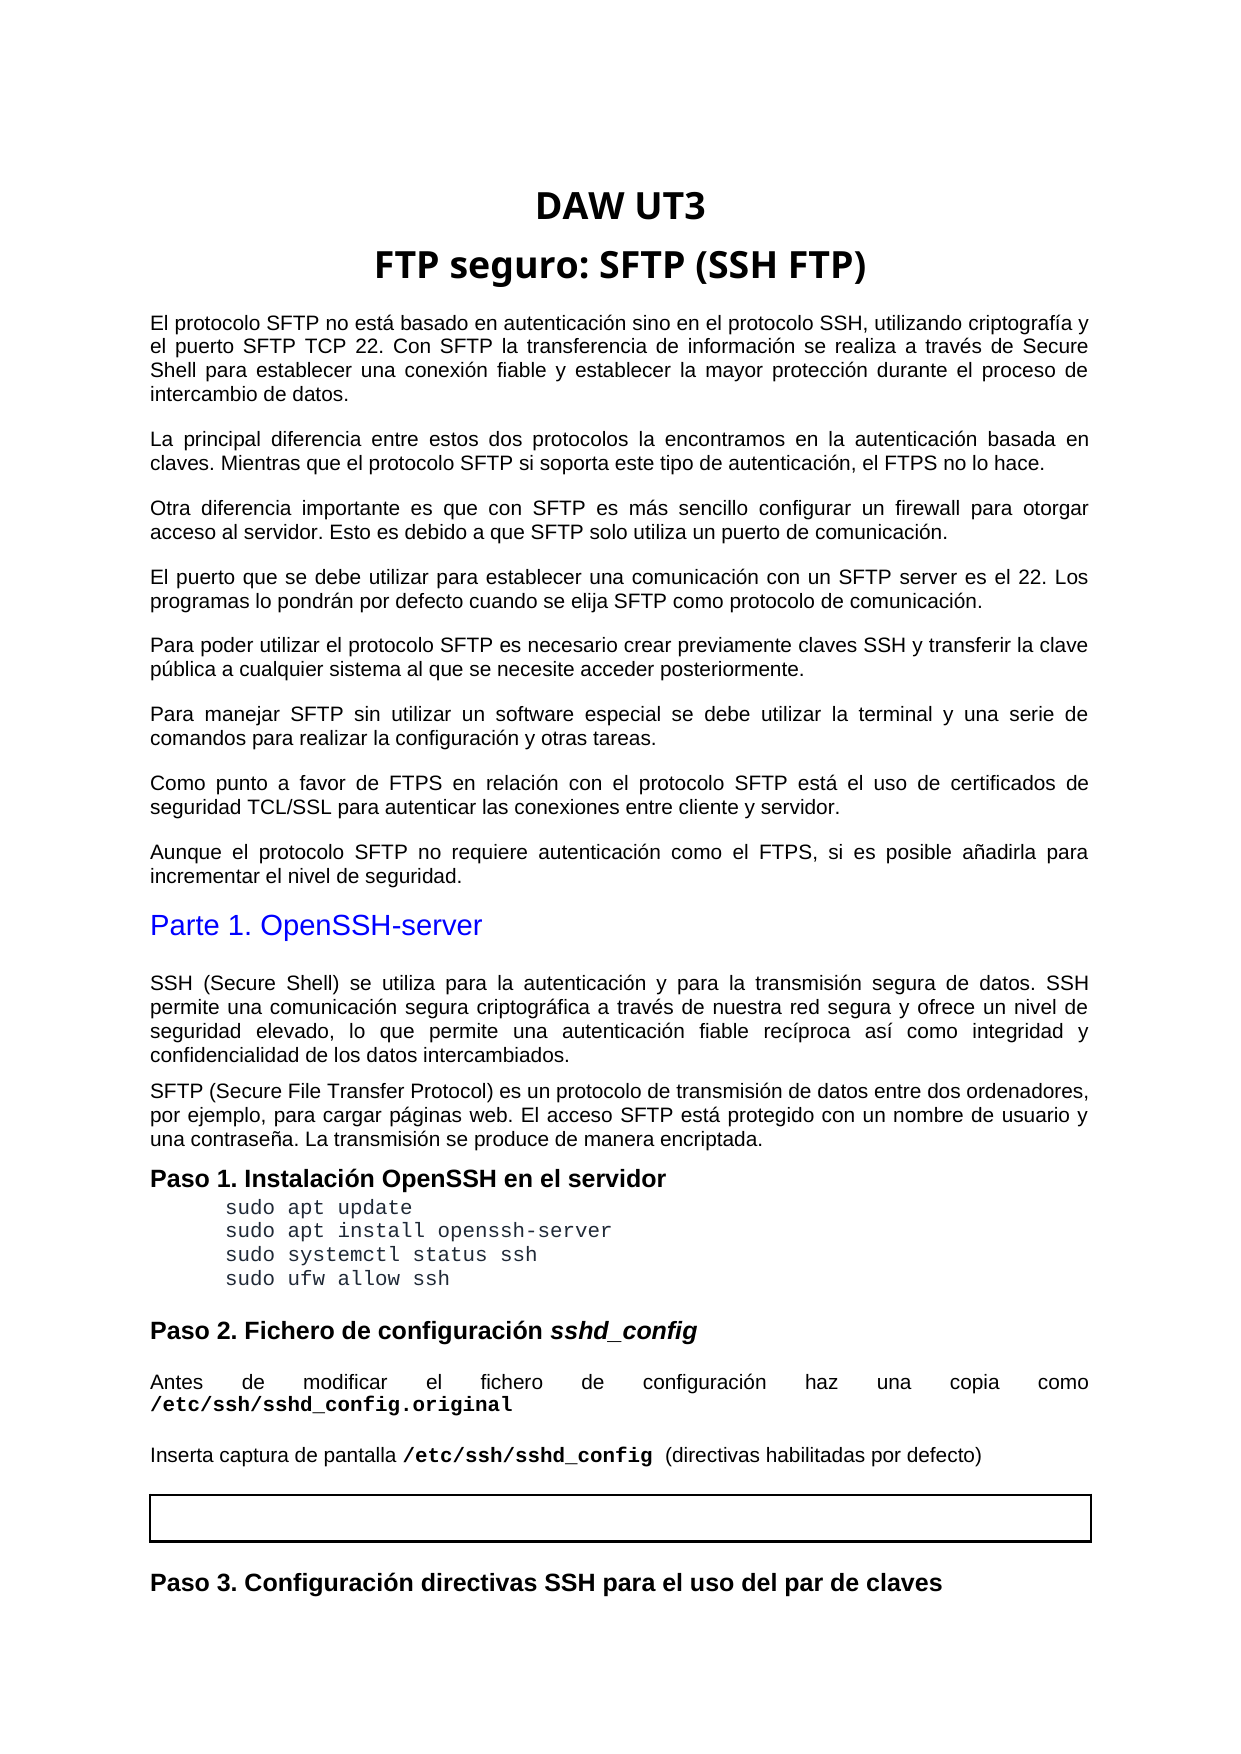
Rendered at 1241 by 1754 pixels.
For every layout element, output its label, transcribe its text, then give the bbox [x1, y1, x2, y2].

text Para poder utilizar el protocolo SFTP es necesario crear previamente claves SSH y transferir la clave pública a cualquier sistema al que se necesite acceder posteriormente. [150, 633, 1090, 681]
text La principal diferencia entre estos dos protocolos la encontramos en la autenticación basada en claves. Mientras que el protocolo SFTP si soporta este tipo de autenticación, el FTPS no lo hace. [150, 427, 1090, 475]
text Paso 1. Instalación OpenSSH en el servidor [150, 1164, 1090, 1192]
text Inserta captura de pantalla /etc/ssh/sshd_config (directivas habilitadas por defecto) [150, 1443, 1090, 1468]
text Para manejar SFTP sin utilizar un software especial se debe utilizar la terminal y una serie de comandos para realizar la configuración y otras tareas. [150, 702, 1090, 750]
text sudo systemctl status ssh [225, 1244, 1090, 1268]
text Como punto a favor de FTPS en relación con el protocolo SFTP está el uso de certificados de seguridad TCL/SSL para autenticar las conexiones entre cliente y servidor. [150, 771, 1090, 819]
table_header [151, 1496, 1090, 1540]
text El puerto que se debe utilizar para establecer una comunicación con un SFTP server es el 22. Los programas lo pondrán por defecto cuando se elija SFTP como protocolo de comunicación. [150, 564, 1090, 612]
text Paso 3. Configuración directivas SSH para el uso del par de claves [150, 1567, 1090, 1596]
text El protocolo SFTP no está basado en autenticación sino en el protocolo SSH, utilizando criptografía y el puerto SFTP TCP 22. Con SFTP la transferencia de información se realiza a través de Secure Shell para establecer una conexión fiable y establecer la mayor protección durante el proceso de intercambio de datos. [150, 310, 1090, 406]
text SFTP (Secure File Transfer Protocol) es un protocolo de transmisión de datos entre dos ordenadores, por ejemplo, para cargar páginas web. El acceso SFTP está protegido con un nombre de usuario y una contraseña. La transmisión se produce de manera encriptada. [150, 1079, 1090, 1151]
text Antes de modificar el fichero de configuración haz una copia como /etc/ssh/sshd_config.original [150, 1370, 1090, 1418]
subtitle SSH (Secure Shell) se utiliza para la autenticación y para la transmisión segura de datos. SSH permite una comunicación segura criptográfica a través de nuestra red segura y ofrece un nivel de seguridad elevado, lo que permite una autenticación fiable recíproca así como integridad y confidencialidad de los datos intercambiados. [150, 971, 1090, 1067]
text sudo ufw allow ssh [225, 1268, 1090, 1291]
text Otra diferencia importante es que con SFTP es más sencillo configurar un firewall para otorgar acceso al servidor. Esto es debido a que SFTP solo utiliza un puerto de comunicación. [150, 496, 1090, 544]
text sudo apt install openssh-server [225, 1220, 1090, 1244]
text Parte 1. OpenSSH-server [150, 908, 1090, 942]
text Aunque el protocolo SFTP no requiere autenticación como el FTPS, si es posible añadirla para incrementar el nivel de seguridad. [150, 839, 1090, 887]
subtitle DAW UT3 [150, 179, 1090, 230]
subtitle FTP seguro: SFTP (SSH FTP) [150, 238, 1090, 289]
text Paso 2. Fichero de configuración sshd_config [150, 1316, 1090, 1345]
text sudo apt update [225, 1197, 1090, 1220]
